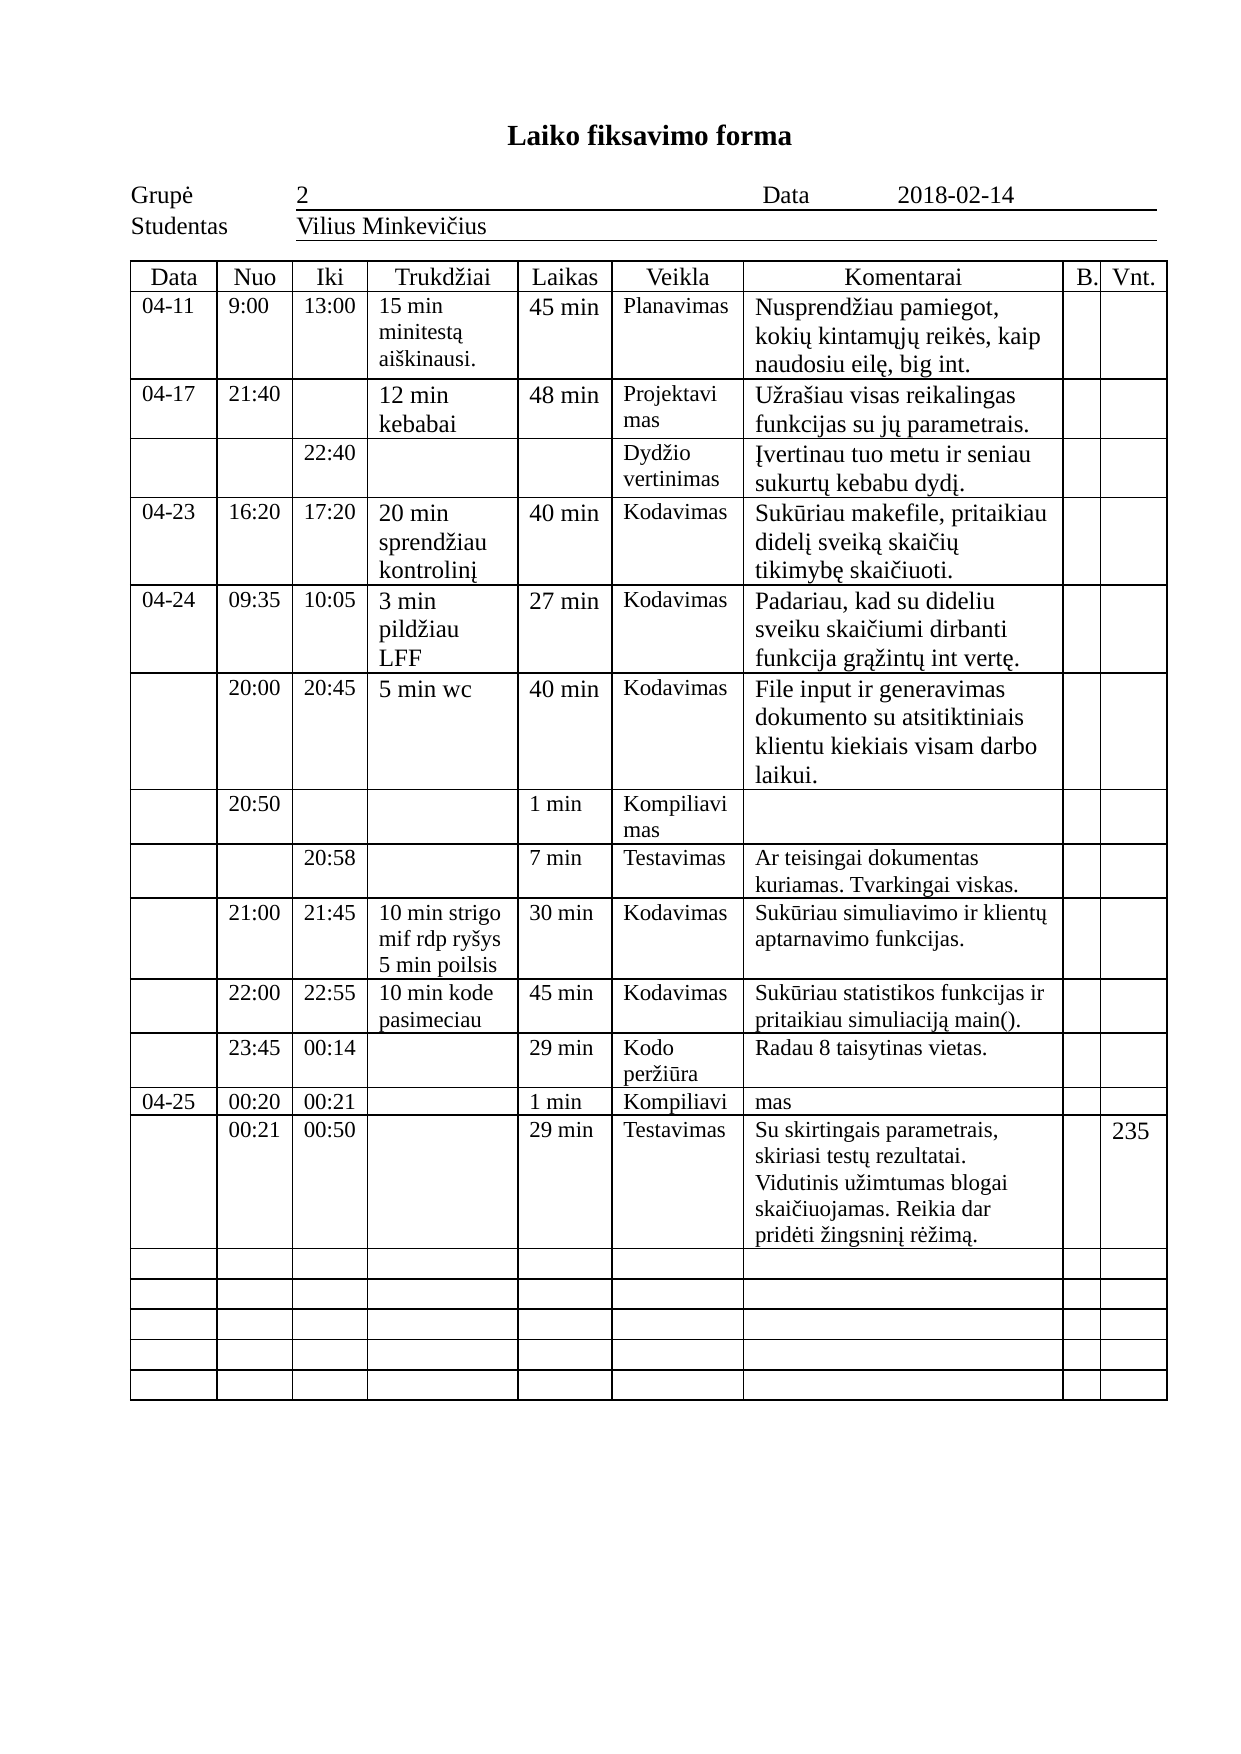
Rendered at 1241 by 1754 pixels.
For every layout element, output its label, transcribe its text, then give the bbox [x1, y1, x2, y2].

table_cell [1157, 240, 1162, 260]
table_cell 00:21 [218, 1116, 292, 1248]
table_cell [131, 240, 1157, 260]
table_cell [1162, 209, 1167, 239]
table_cell 04-11 [131, 292, 216, 378]
table_cell 45 min [519, 980, 611, 1032]
table_cell [1064, 1371, 1100, 1399]
table_cell [218, 1249, 292, 1278]
table_cell 10 min kode pasimeciau [368, 980, 517, 1032]
table_cell [293, 790, 367, 843]
table_cell [131, 1371, 216, 1399]
table_cell Kodavimas [613, 498, 743, 584]
table_cell [613, 1310, 743, 1338]
table_cell [131, 1280, 216, 1308]
table_cell [1101, 1340, 1166, 1369]
table_cell Kompiliavi [613, 1088, 743, 1114]
table_cell [1101, 1249, 1166, 1278]
table_cell 15 min minitestą aiškinausi. [368, 292, 517, 378]
table_cell [1064, 439, 1100, 496]
table_cell [1101, 1280, 1166, 1308]
table_cell [1064, 1034, 1100, 1086]
table_cell [293, 1310, 367, 1338]
table_cell [131, 674, 216, 789]
table_cell [1064, 1116, 1100, 1248]
table_cell File input ir generavimas dokumento su atsitiktiniais klientu kiekiais visam darbo laikui. [744, 674, 1062, 789]
table_header 2018-02-14 [898, 180, 1157, 209]
table_cell Vnt. [1101, 262, 1166, 291]
table_cell Vilius Minkevičius [296, 211, 1157, 239]
table_cell [744, 790, 1062, 843]
table_cell [1064, 845, 1100, 897]
table_cell Iki [293, 262, 367, 291]
table_cell [131, 790, 216, 843]
table_cell [218, 439, 292, 496]
table_cell [1064, 1340, 1100, 1369]
table_cell [1101, 674, 1166, 789]
table_cell [1064, 380, 1100, 437]
table_cell Testavimas [613, 845, 743, 897]
table_cell 20:45 [293, 674, 367, 789]
table_cell [519, 1340, 611, 1369]
table_cell Kodo peržiūra [613, 1034, 743, 1086]
table_cell [1101, 439, 1166, 496]
table_cell 235 [1101, 1116, 1166, 1248]
table_cell Sukūriau simuliavimo ir klientų aptarnavimo funkcijas. [744, 899, 1062, 978]
table_cell [1101, 380, 1166, 437]
table_cell [1101, 586, 1166, 672]
table_cell Padariau, kad su dideliu sveiku skaičiumi dirbanti funkcija grąžintų int vertę. [744, 586, 1062, 672]
table_cell [368, 1249, 517, 1278]
table_cell [1064, 674, 1100, 789]
table_cell [293, 380, 367, 437]
table_cell [1064, 980, 1100, 1032]
table_cell 17:20 [293, 498, 367, 584]
table_cell [1101, 1310, 1166, 1338]
table_cell [218, 1340, 292, 1369]
table_cell [1101, 899, 1166, 978]
table_cell [1101, 790, 1166, 843]
table_cell Kodavimas [613, 980, 743, 1032]
table_cell [1162, 240, 1167, 260]
table_cell [368, 1088, 517, 1114]
table_cell 04-17 [131, 380, 216, 437]
table_cell [1157, 209, 1162, 239]
table_cell Radau 8 taisytinas vietas. [744, 1034, 1062, 1086]
table_cell Projektavimas [613, 380, 743, 437]
table_cell [1101, 1088, 1166, 1114]
table_cell Nusprendžiau pamiegot, kokių kintamųjų reikės, kaip naudosiu eilę, big int. [744, 292, 1062, 378]
table_cell [368, 1116, 517, 1248]
table_cell 00:21 [293, 1088, 367, 1114]
table_cell Ar teisingai dokumentas kuriamas. Tvarkingai viskas. [744, 845, 1062, 897]
table_cell 27 min [519, 586, 611, 672]
table_cell [131, 899, 216, 978]
table_cell 20:58 [293, 845, 367, 897]
table_cell 22:00 [218, 980, 292, 1032]
table_cell 21:00 [218, 899, 292, 978]
table_cell [519, 439, 611, 496]
table_header 2 [296, 180, 762, 209]
table_cell [1064, 1310, 1100, 1338]
table_cell [131, 980, 216, 1032]
table_cell 20:50 [218, 790, 292, 843]
table_cell [1064, 899, 1100, 978]
table_cell [293, 1280, 367, 1308]
table_cell Užrašiau visas reikalingas funkcijas su jų parametrais. [744, 380, 1062, 437]
table_cell [368, 1280, 517, 1308]
table_cell [1101, 292, 1166, 378]
table_cell [519, 1371, 611, 1399]
table_cell Laikas [519, 262, 611, 291]
table_cell Trukdžiai [368, 262, 517, 291]
table_cell 10:05 [293, 586, 367, 672]
table_cell [368, 790, 517, 843]
table_cell [519, 1310, 611, 1338]
table_header [1157, 180, 1162, 209]
table_cell 23:45 [218, 1034, 292, 1086]
table_cell [218, 1371, 292, 1399]
table_cell [744, 1371, 1062, 1399]
table_cell 20:00 [218, 674, 292, 789]
table_cell Data [131, 262, 216, 291]
table_cell [1101, 498, 1166, 584]
table_cell [218, 845, 292, 897]
table_cell 22:40 [293, 439, 367, 496]
table_cell mas [744, 1088, 1062, 1114]
table_cell 40 min [519, 498, 611, 584]
table_cell [218, 1310, 292, 1338]
table_cell Kompiliavimas [613, 790, 743, 843]
table_cell 04-24 [131, 586, 216, 672]
table_cell [613, 1371, 743, 1399]
table_cell [613, 1249, 743, 1278]
table_cell Studentas [131, 209, 296, 239]
table_cell 9:00 [218, 292, 292, 378]
table_cell [131, 439, 216, 496]
table_cell 09:35 [218, 586, 292, 672]
table_cell [613, 1340, 743, 1369]
table_cell [1064, 498, 1100, 584]
table_cell [131, 1340, 216, 1369]
table_header [1162, 180, 1167, 209]
table_cell [131, 1034, 216, 1086]
table_cell Nuo [218, 262, 292, 291]
table_cell Sukūriau makefile, pritaikiau didelį sveiką skaičių tikimybę skaičiuoti. [744, 498, 1062, 584]
table_cell Kodavimas [613, 586, 743, 672]
table_cell 13:00 [293, 292, 367, 378]
table_cell [1064, 1088, 1100, 1114]
table_cell [1101, 845, 1166, 897]
table_cell 20 min sprendžiau kontrolinį [368, 498, 517, 584]
table_cell Kodavimas [613, 899, 743, 978]
table_cell [131, 1249, 216, 1278]
table_cell [744, 1310, 1062, 1338]
table_cell 21:40 [218, 380, 292, 437]
table_cell 04-23 [131, 498, 216, 584]
table_cell [1064, 1249, 1100, 1278]
table_cell Su skirtingais parametrais, skiriasi testų rezultatai. Vidutinis užimtumas blogai skaičiuojamas. Reikia dar pridėti žingsninį rėžimą. [744, 1116, 1062, 1248]
table_cell [368, 1310, 517, 1338]
table_cell [744, 1249, 1062, 1278]
table_cell 48 min [519, 380, 611, 437]
table_cell 1 min [519, 790, 611, 843]
table_cell Planavimas [613, 292, 743, 378]
table_header Data [762, 180, 897, 209]
table_cell 45 min [519, 292, 611, 378]
table_cell 5 min wc [368, 674, 517, 789]
table_cell 1 min [519, 1088, 611, 1114]
table_cell [1064, 586, 1100, 672]
table_cell Dydžio vertinimas [613, 439, 743, 496]
table_cell [1064, 292, 1100, 378]
table_cell Komentarai [744, 262, 1062, 291]
table_header Grupė [131, 180, 296, 209]
table_cell [1101, 1034, 1166, 1086]
table_cell [519, 1280, 611, 1308]
table_cell 7 min [519, 845, 611, 897]
table_cell 30 min [519, 899, 611, 978]
table_cell Sukūriau statistikos funkcijas ir pritaikiau simuliaciją main(). [744, 980, 1062, 1032]
table_cell [131, 1310, 216, 1338]
table_cell 00:20 [218, 1088, 292, 1114]
table_cell 3 min pildžiau LFF [368, 586, 517, 672]
table_cell [218, 1280, 292, 1308]
table_cell [613, 1280, 743, 1308]
table_cell 22:55 [293, 980, 367, 1032]
table_cell [368, 439, 517, 496]
table_cell [131, 845, 216, 897]
table_cell [368, 1340, 517, 1369]
table_cell 29 min [519, 1034, 611, 1086]
table_cell 21:45 [293, 899, 367, 978]
table_cell [744, 1340, 1062, 1369]
table_cell [368, 845, 517, 897]
table_cell [293, 1371, 367, 1399]
table_cell [1101, 1371, 1166, 1399]
table_cell 00:14 [293, 1034, 367, 1086]
table_cell [1064, 1280, 1100, 1308]
table_cell 16:20 [218, 498, 292, 584]
table_cell Testavimas [613, 1116, 743, 1248]
table_cell 10 min strigo mif rdp ryšys 5 min poilsis [368, 899, 517, 978]
table_cell 04-25 [131, 1088, 216, 1114]
table_cell [1064, 790, 1100, 843]
table_cell Įvertinau tuo metu ir seniau sukurtų kebabu dydį. [744, 439, 1062, 496]
table_cell [519, 1249, 611, 1278]
table_cell B. [1064, 262, 1100, 291]
table_cell [293, 1249, 367, 1278]
table_cell 40 min [519, 674, 611, 789]
table_cell [368, 1034, 517, 1086]
table_cell [293, 1340, 367, 1369]
table_cell 29 min [519, 1116, 611, 1248]
table_cell Kodavimas [613, 674, 743, 789]
table_cell [131, 1116, 216, 1248]
table_cell [1101, 980, 1166, 1032]
table_cell [368, 1371, 517, 1399]
table_cell Veikla [613, 262, 743, 291]
table_cell 00:50 [293, 1116, 367, 1248]
subtitle Laiko fiksavimo forma [148, 118, 1152, 152]
table_cell [744, 1280, 1062, 1308]
table_cell 12 min kebabai [368, 380, 517, 437]
